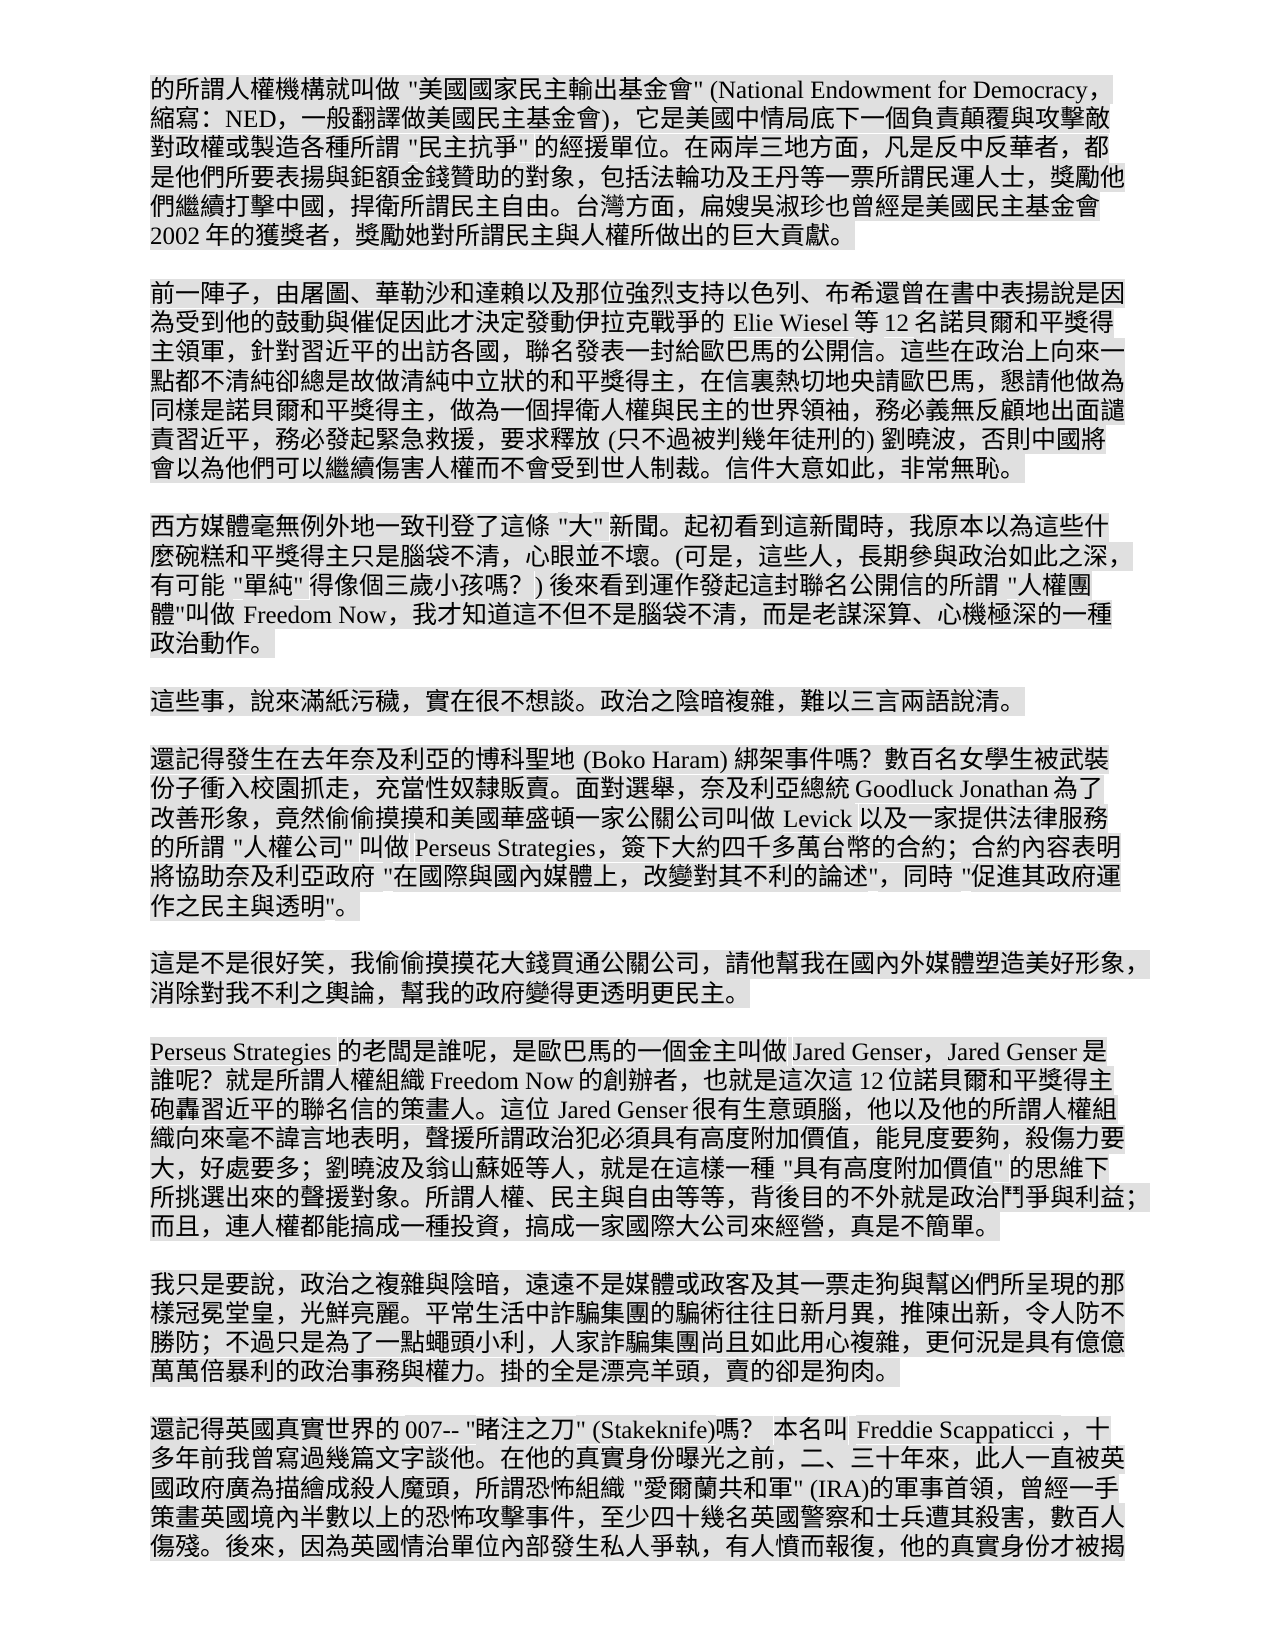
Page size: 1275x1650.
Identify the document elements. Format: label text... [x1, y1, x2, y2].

text 黨外時，如果有人跟我說，你拋頭顱灑熱血所從事的所謂民主運動及台獨運動，背後其實是美國在操盤，民主為名，台獨為實，旨在反中，旨在確保兩岸的持續敵對與分離，如果當時有人跟我這麼說，我是不會信的。這麼簡單的一個事實，而我居然在十多年之後，來到海外，才終於恍然大悟，明白自己過去的單純 (或說愚蠢)，若要說不後悔不自責是騙人的。付出青春血淚，乃至家破人亡，到頭來卻發現，原來這一切只是某種龐大政治操作的一著棋；你的犧牲與努力，只是造就無數齷齪文人與政客，對社會大眾卻反而造成傷害。單純的個人善意，反倒成為一種邪惡的工具。我常想，我是不是應該(像達賴的哥哥那樣)也來寫個懺悔錄或現形記，給可悲歷史再添一筆。 在英國十年，在西方的各種反戰運動或社會運動中，除了我和學姐外，很少有華人 (更沒有台灣人)，因此經常顯得目標顯著。每當有西方人走近想問我問題，我差不多就能預知他打算問我些什麼了，不外就是問我為何台灣如此心甘情願充當美國走狗。曾經有個支持反戰的英國女生，從我嘴裏聽到我對中共的批評，驚訝地對著蒼天一連大聲吶喊了 why？why？why？三個 why字，彷彿我的愚蠢讓她心碎了似的。一開始，我不太能理解，為何西方反戰人士總是支持中國，甚至往往對之充滿好感。後來我逐漸明白並且相信也許他們才是對的，至少，在相對意義上來說，美國 vs.中國，一善一惡，對比極為明顯。你當然不需要二擇一，但你沒有理由只見中國之秋毫，卻不見美國之輿薪。 當然，"挺中抗美" 這樣一種認知與聲音，在西方世界依然是極少數，整個話語權仍然完全掌握在西方媒體手裏，翻雲覆雨，任意顛倒黑白。 應該差不多是1998年吧，剛到英國的頭兩年，有個英國老師在課堂上稱讚美國發動第一次波斯灣戰爭、修理海珊云云。我表示異議，發言反駁，他很驚訝，立即很智障卻自以為幽默地告訴全班同學說我一定是每天閱讀海珊發行的 "伊拉克日報"，被海珊騙了。這樣一種智障的聲音，始終才是所謂 "輿論" 主流。這世界其實就像個大電視，"電視" 告訴世人世界長什麼樣，它就長什麼樣，很少人能逃脫這樣一種鋪天蓋地、無孔不入、無日無之的洗腦。 最近不是有個 BBC 的白癡女記者叫 Laura Kuenssberg嗎 (照片在此：http://www.storm.mg/article/69924)，在歡迎習近平訪英的記者會上，非常傲慢地質問英國首相卡麥隆說：「如果你是昨天剛失業的鋼鐵業員工，看見中國主席乘坐皇家馬車前往白廳，你做何感想？為了促進我們與中國的商貿利益，這是值得的嗎？」類似這類沒有大腦的蠢話，卻是這個世界的主流 "輿論"。這種蠢話如果說得通，這種大帽子如果能成立，豈不是可以套用在所有國家所有社會的所有事物上。這樣一個毫無認知能力的蠢蛋，卻以擔任記者維生，你自然能想像她會寫出何種品質的所謂報導。 這個女記者罵完英國首相還不夠，接著就去罵習近平，罵說：「你為什麼會認為英國大眾會樂於跟中國這樣一個不民主、不透明、且人權紀錄極差的國家有更密切的商業往來？」看了這一幕，聽到這樣一種蠢話，你也只能無語問蒼天，畢竟蠢話不管多麼蠢，不管多麼違反基本事實，一旦透過綿綿密密無日無之的洗腦，成為一種主流論述，它便會以這樣一種 "蠢者無敵" 的大無畏傲慢姿態展現，就好像那個嘲笑說我一定每天閱讀伊拉克日報的老師那樣。我相信他們的真心，相信他們的善意，但真心善意仍然還是需要大腦與基本理性做支撐，愚蠢話語並不會因為出發點之良善而成為智慧；謠言也不會因為訴說者之真心相信而成為事實。 中國崛起以來，不曾侵略它國，不曾派出一兵一卒，不曾發射一彈一炮，所謂影響力之擴張，無非就是提供各國經援，協助開發民生設施，鑿井開路，建水庫設電廠，方便以後大家互相往來做生意。然而，英國和美國卻不是這樣，半個多世紀來，不斷在世界各地燒殺擄掠殺害數千萬生命。惡行不奇怪，奇怪的是：人們居然完全看不見血流成河，卻能看見一點皮毛之傷，並且為之 "義憤填膺"？ 對於這位女記者的智障質問，習近平回答得蠻好，於我心有戚戚焉。他說：跟其他國家一樣，中國也很重視人權議題，但中方堅持結合「人權的普遍性原則和中國的實際情況」，採取一條「適合中國國情的人權發展道路」。習近平並表示，中國已準備好與英國及其他國家共同合作，面對人權議題，「人權保障沒有最好，只有更好，任何國家都需要不斷加強及改進人權工作。」 今年四月，過去長期擔任達賴特使的達賴的哥哥嘉樂頓珠，出版了回憶錄 "The Untold Story of My Struggle for Tibet"。嘉樂頓珠說，他 "一生中最大的悔恨" 就是跟美國中情局合作，接受來自中情局的各種援助及代為訓練西藏武裝人員與游擊隊。中情局為藏人設立的武裝訓練基地，最初選在印巴邊境附近，後來轉移到尼泊爾木斯塘及美國科羅拉多等地；接受訓練後的大批西藏武裝份子，透過美國的協助，潛入西藏發動攻擊，並且從中奪取中共一些重要情報給美國。 多年之後，嘉樂頓珠才知道自己上當，並且自認因此錯失西藏問題和平解決的最佳時機。他說，美國事實上不但絲毫無意於減緩西藏與中國之間的緊張關係，反倒盡力擴大之，目的無非就是要藉此傷害中國。嘉樂頓珠說，問題是，傷害了中國的同時，也傷害了西藏；唯一獲利的是從中翻雲覆雨的美國。嘉樂頓珠還強調，美國提供給藏人的各種武器從來都不是美國製，他認為這是因為美國不願留下任何暗中協助藏人進行武裝組織與攻擊的證據。 對於這整個經過，達賴的哥哥嘉樂頓珠是這麼說的： “終我一生，只有一件可堪悔恨之事：那就是與中情局發生關聯。最初，我真的相信，美國人想要幫助我們為獨立而戰，最後我意識到，事情並非如此單純，這只是我的一廂情願。中情局的目標從來都不是西藏獨立，事實上，我不認為美國真的想施以援手，他們只是想引起衝突，用西藏人來製造中國和印度之間的誤解與不和。最終他們成功了，1962年的中印邊境戰爭就是一場悲劇。” “我們與中情局的合作，惹惱了中國人，給了他們進行大規模鎮壓的藉口。結果是，數萬西藏人因此而死。”“我與美國中情局的關係，沈甸甸地壓在我心上，我已經保持了幾十年的沈默，但是現在我必須說出真相。我們與中情局的合作是錯誤的。我們不應當收取中情局的援助。如果我們不與中情局合作，如果我們不貪圖中情局所給予的那些極為有限的好處，中共就沒有藉口殺掉那麽多西藏人。我們與中情局的合作，導致了那麽多無辜者的死亡。他們殺死的不僅是我們的人民，同時也試圖扼殺我們的文化。我與中情局一起完成的那些事，促成了西藏文化的徹底毀滅。這給我帶來了巨大痛苦，在許多年裏使我備受困擾。我不能忘卻這一切，我是有罪的。這是我一生最大的悔恨。" 美國的這類作為，不斷反覆施行至今，在世界各地以所謂民主自由及人權為藉口，盡一切力量挑起血腥動亂與衝突，藉以顛覆、攻擊乃至入侵與佔領所有不聽話或敵對的各國政權；方法之一就是藉著提供經援與武器給所謂反對勢力，藉以挑起各種抗爭與動亂，從中坐收漁利。毫無疑問，今天要不是中共國力強大，整個大陸早已成為伊拉克及阿富汗那般的血腥人間煉獄，八國聯軍及軍閥割據和大饑荒等等恐怖歷史，老早重演。 我常想，今天我若是中共領導人，面對這樣一個無惡不作、無所不用其極、信奉極端暴力與恐怖主義的美國政府，用盡一切手段想在中國製造動亂與分裂，我有可能不實施某種鎮壓或管制嗎？恐怕不可能。除非我想讓整個中國十幾億人民陷於水火、墮入猶如伊拉克、敘利亞、利比亞及阿富汗等等等等等那樣一種永不見天日的人間煉獄。這就好像當美國以大量金錢和各種先進武器支援敘利亞所謂熱愛自由與民主的武裝勢力，四處在敘利亞製造動亂時，你做為一個敘利亞領導人，有可能啥事也不做而任其四處破壞、任其壯大嗎？ 時至今日，應該不會再有人稱讚美國發動侵略伊拉克戰爭了吧？應該也不會有人相信什麼海珊擁有大規模毀滅武器準備毀滅人類的鬼話。而且恰恰相反，這幾年來許多機密文件紛紛清楚地顯示：美國不但不是因為 "懷疑" 海珊 "可能擁有" 大規模毀滅武器而入侵伊拉克，而是因為美國 "確切知道" 海珊根本沒有任何大規模毀滅武器，所以才肆無忌憚地派出地面部隊入侵佔領伊拉克。 邪惡之事，總是出之以冠冕堂皇光鮮亮麗之名。例如，隨手舉個例好了。美國從事這一切齷齪勾當的偉大說詞之一就是透過所謂民主輸出與人權輸出。美國有個 "假民營真官方" 的所謂人權機構就叫做 "美國國家民主輸出基金會" (National Endowment for Democracy，縮寫：NED，一般翻譯做美國民主基金會)，它是美國中情局底下一個負責顛覆與攻擊敵對政權或製造各種所謂 "民主抗爭" 的經援單位。在兩岸三地方面，凡是反中反華者，都是他們所要表揚與鉅額金錢贊助的對象，包括法輪功及王丹等一票所謂民運人士，獎勵他們繼續打擊中國，捍衛所謂民主自由。台灣方面，扁嫂吳淑珍也曾經是美國民主基金會2002年的獲獎者，獎勵她對所謂民主與人權所做出的巨大貢獻。 前一陣子，由屠圖、華勒沙和達賴以及那位強烈支持以色列、布希還曾在書中表揚說是因為受到他的鼓動與催促因此才決定發動伊拉克戰爭的 Elie Wiesel等12名諾貝爾和平獎得主領軍，針對習近平的出訪各國，聯名發表一封給歐巴馬的公開信。這些在政治上向來一點都不清純卻總是故做清純中立狀的和平獎得主，在信裏熱切地央請歐巴馬，懇請他做為同樣是諾貝爾和平獎得主，做為一個捍衛人權與民主的世界領袖，務必義無反顧地出面譴責習近平，務必發起緊急救援，要求釋放 (只不過被判幾年徒刑的) 劉曉波，否則中國將會以為他們可以繼續傷害人權而不會受到世人制裁。信件大意如此，非常無恥。 西方媒體毫無例外地一致刊登了這條 "大" 新聞。起初看到這新聞時，我原本以為這些什麼碗糕和平獎得主只是腦袋不清，心眼並不壞。(可是，這些人，長期參與政治如此之深，有可能 "單純" 得像個三歲小孩嗎？) 後來看到運作發起這封聯名公開信的所謂 "人權團體"叫做 Freedom Now，我才知道這不但不是腦袋不清，而是老謀深算、心機極深的一種政治動作。 這些事，說來滿紙污穢，實在很不想談。政治之陰暗複雜，難以三言兩語說清。 還記得發生在去年奈及利亞的博科聖地 (Boko Haram) 綁架事件嗎？數百名女學生被武裝份子衝入校園抓走，充當性奴隸販賣。面對選舉，奈及利亞總統Goodluck Jonathan為了改善形象，竟然偷偷摸摸和美國華盛頓一家公關公司叫做 Levick 以及一家提供法律服務的所謂 "人權公司" 叫做Perseus Strategies，簽下大約四千多萬台幣的合約；合約內容表明將協助奈及利亞政府 "在國際與國內媒體上，改變對其不利的論述"，同時 "促進其政府運作之民主與透明"。 這是不是很好笑，我偷偷摸摸花大錢買通公關公司，請他幫我在國內外媒體塑造美好形象，消除對我不利之輿論，幫我的政府變得更透明更民主。 Perseus Strategies 的老闆是誰呢，是歐巴馬的一個金主叫做Jared Genser，Jared Genser是誰呢？就是所謂人權組織Freedom Now的創辦者，也就是這次這12位諾貝爾和平獎得主砲轟習近平的聯名信的策畫人。這位 Jared Genser很有生意頭腦，他以及他的所謂人權組織向來毫不諱言地表明，聲援所謂政治犯必須具有高度附加價值，能見度要夠，殺傷力要大，好處要多；劉曉波及翁山蘇姬等人，就是在這樣一種 "具有高度附加價值" 的思維下所挑選出來的聲援對象。所謂人權、民主與自由等等，背後目的不外就是政治鬥爭與利益；而且，連人權都能搞成一種投資，搞成一家國際大公司來經營，真是不簡單。 我只是要說，政治之複雜與陰暗，遠遠不是媒體或政客及其一票走狗與幫凶們所呈現的那樣冠冕堂皇，光鮮亮麗。平常生活中詐騙集團的騙術往往日新月異，推陳出新，令人防不勝防；不過只是為了一點蠅頭小利，人家詐騙集團尚且如此用心複雜，更何況是具有億億萬萬倍暴利的政治事務與權力。掛的全是漂亮羊頭，賣的卻是狗肉。 還記得英國真實世界的007-- "睹注之刀" (Stakeknife)嗎？ 本名叫 Freddie Scappaticci ，十多年前我曾寫過幾篇文字談他。在他的真實身份曝光之前，二、三十年來，此人一直被英國政府廣為描繪成殺人魔頭，所謂恐怖組織 "愛爾蘭共和軍" (IRA)的軍事首領，曾經一手策畫英國境內半數以上的恐怖攻擊事件，至少四十幾名英國警察和士兵遭其殺害，數百人傷殘。後來，因為英國情治單位內部發生私人爭執，有人憤而報復，他的真實身份才被揭穿，原來他是英國在IRA臥底的情治人員，足足臥底了25年，代號就叫做賭注之刀，在英國政府的允許下，策畫無數恐怖攻擊事件，也因為表現如此 "優異"，戰功彪炳，一路攀昇到IRA的領導階層。 我對政治真是很無言，知一百，知一萬，卻僅能說其一。我若有一絲寫小說的衝動，其實不需要什麼想像力，只要稍微就地取材，恐怕就能寫出不可思議的爾虞我詐與物慾橫流。遠的不說，光從島內一片綠油油的政治勢力幾乎無日無之的各種無恥陰暗作為，就能看見一種普及於世、擅於操弄的政治文化。島內如此，島外亦然。政治之陰暗與複雜，實難想像，但卻往往以天使般、救世主般的清新理想主義者形象出現。 比方說，上述這位所謂人權組織 "Freedom Now" 的創辦人 Jared Genser，在美國政界相當具有影響力，他在2011年更是大力鼓吹軍事侵略利比亞，原因當然又說是為了人權，為了民主自由。被強迫 "民主輸入" 的利比亞，如今就跟伊拉克、阿富汗及敘利亞一樣，陷入恐怖內戰，屍橫遍野，宛如人間煉獄。 寫這麼多，你會憤怒嗎？我看不會。會憤怒的人請舉手。我看鳳毛鱗角，少之又少。憤怒猶不可得，更不用說因此捨身奉獻。 紀伯倫曾如此說道： "就像一片孤葉，不會未經整棵大樹的默許就枯黃；為惡者胡作非為的背後，並非沒有眾人潛藏的允諾。" 說穿了，我們都是幫凶。當然我也是，差別也許只是在於我可能稍微比一般人有點病識感，知道自己是幫凶。常覺得這樣活著很窩囊，很不應該，但我該怎麼活才像樣？ [150, 75, 1125, 1561]
